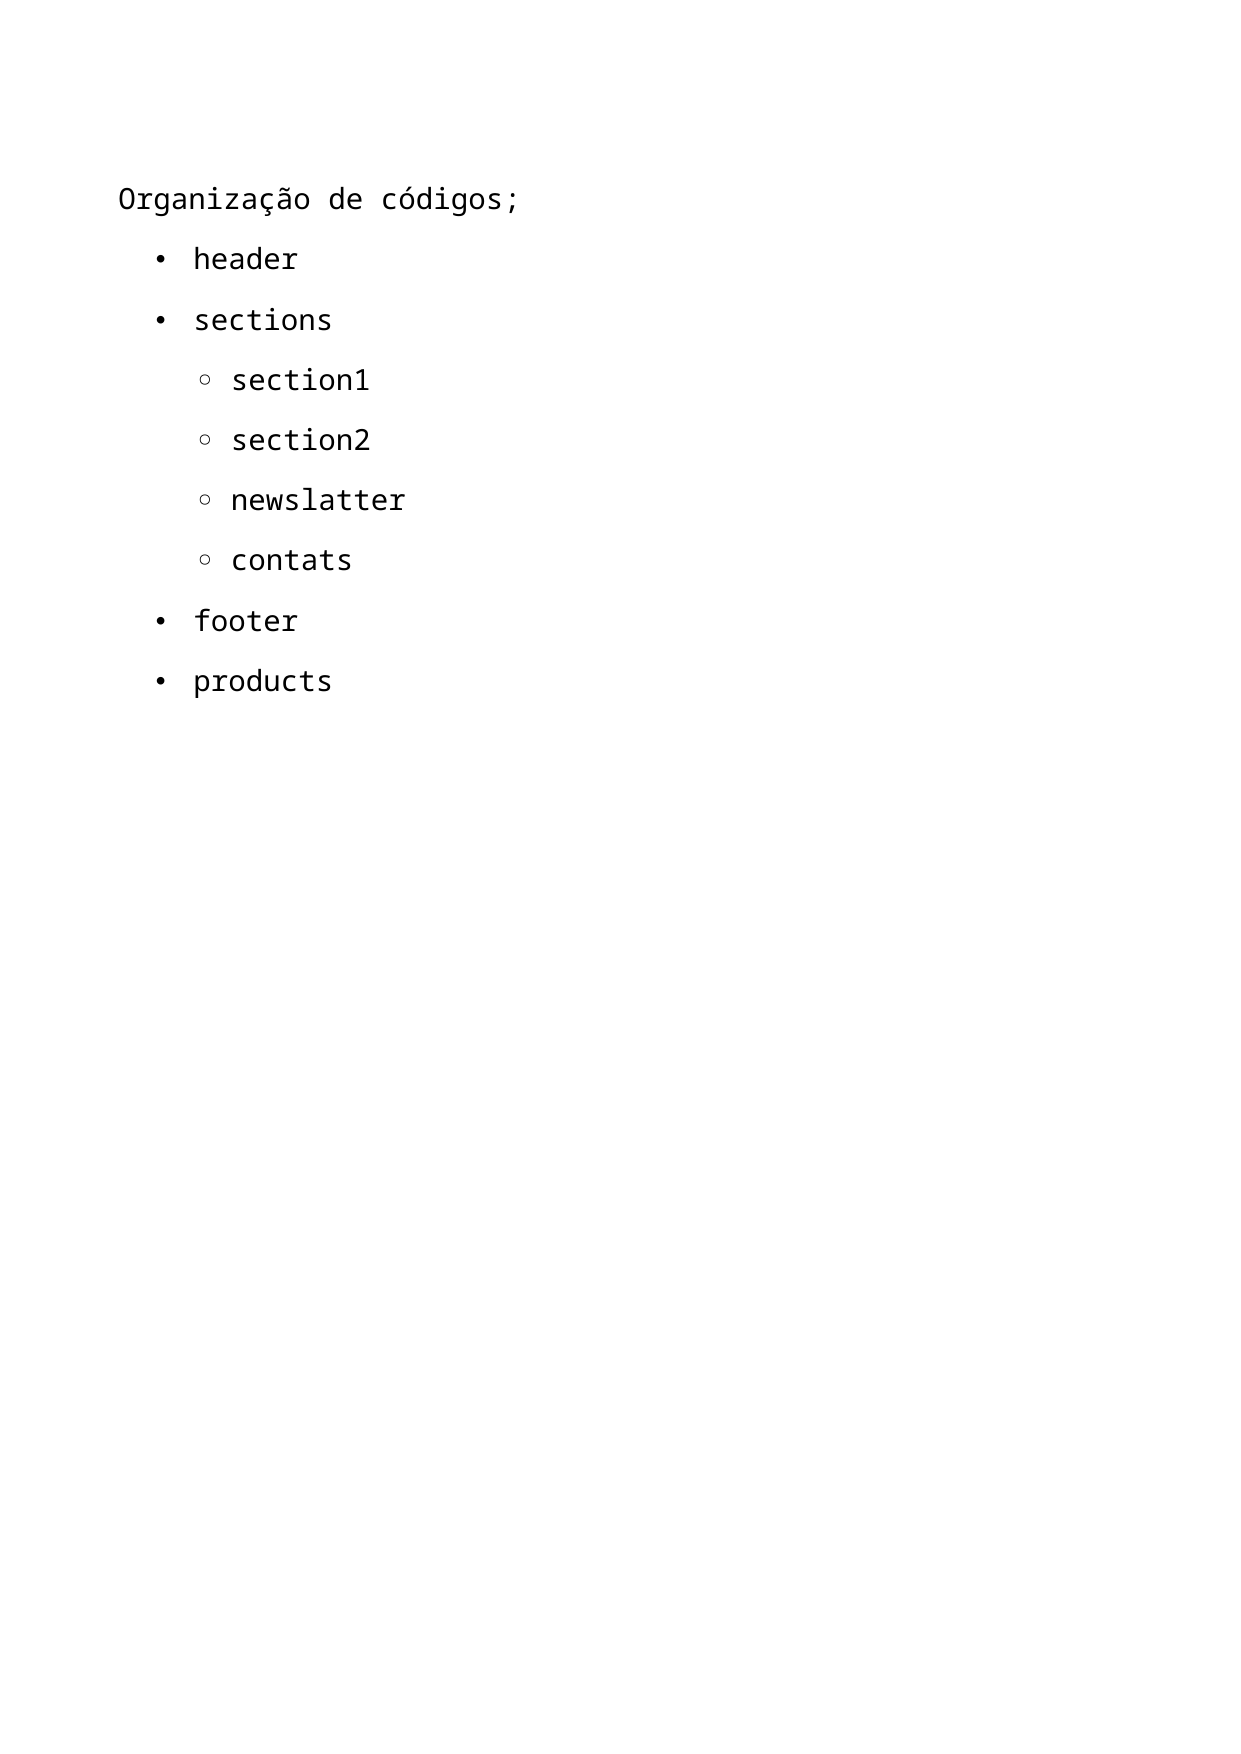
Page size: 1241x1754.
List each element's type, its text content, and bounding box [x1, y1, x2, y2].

text Organização de códigos; [118, 178, 1122, 218]
list header [156, 238, 1122, 278]
list footer [156, 600, 1122, 639]
list products [156, 660, 1122, 700]
list sections [156, 299, 1122, 338]
list contats [193, 539, 1122, 579]
list section2 [193, 419, 1122, 459]
list section1 [193, 359, 1122, 399]
list newslatter [193, 479, 1122, 519]
